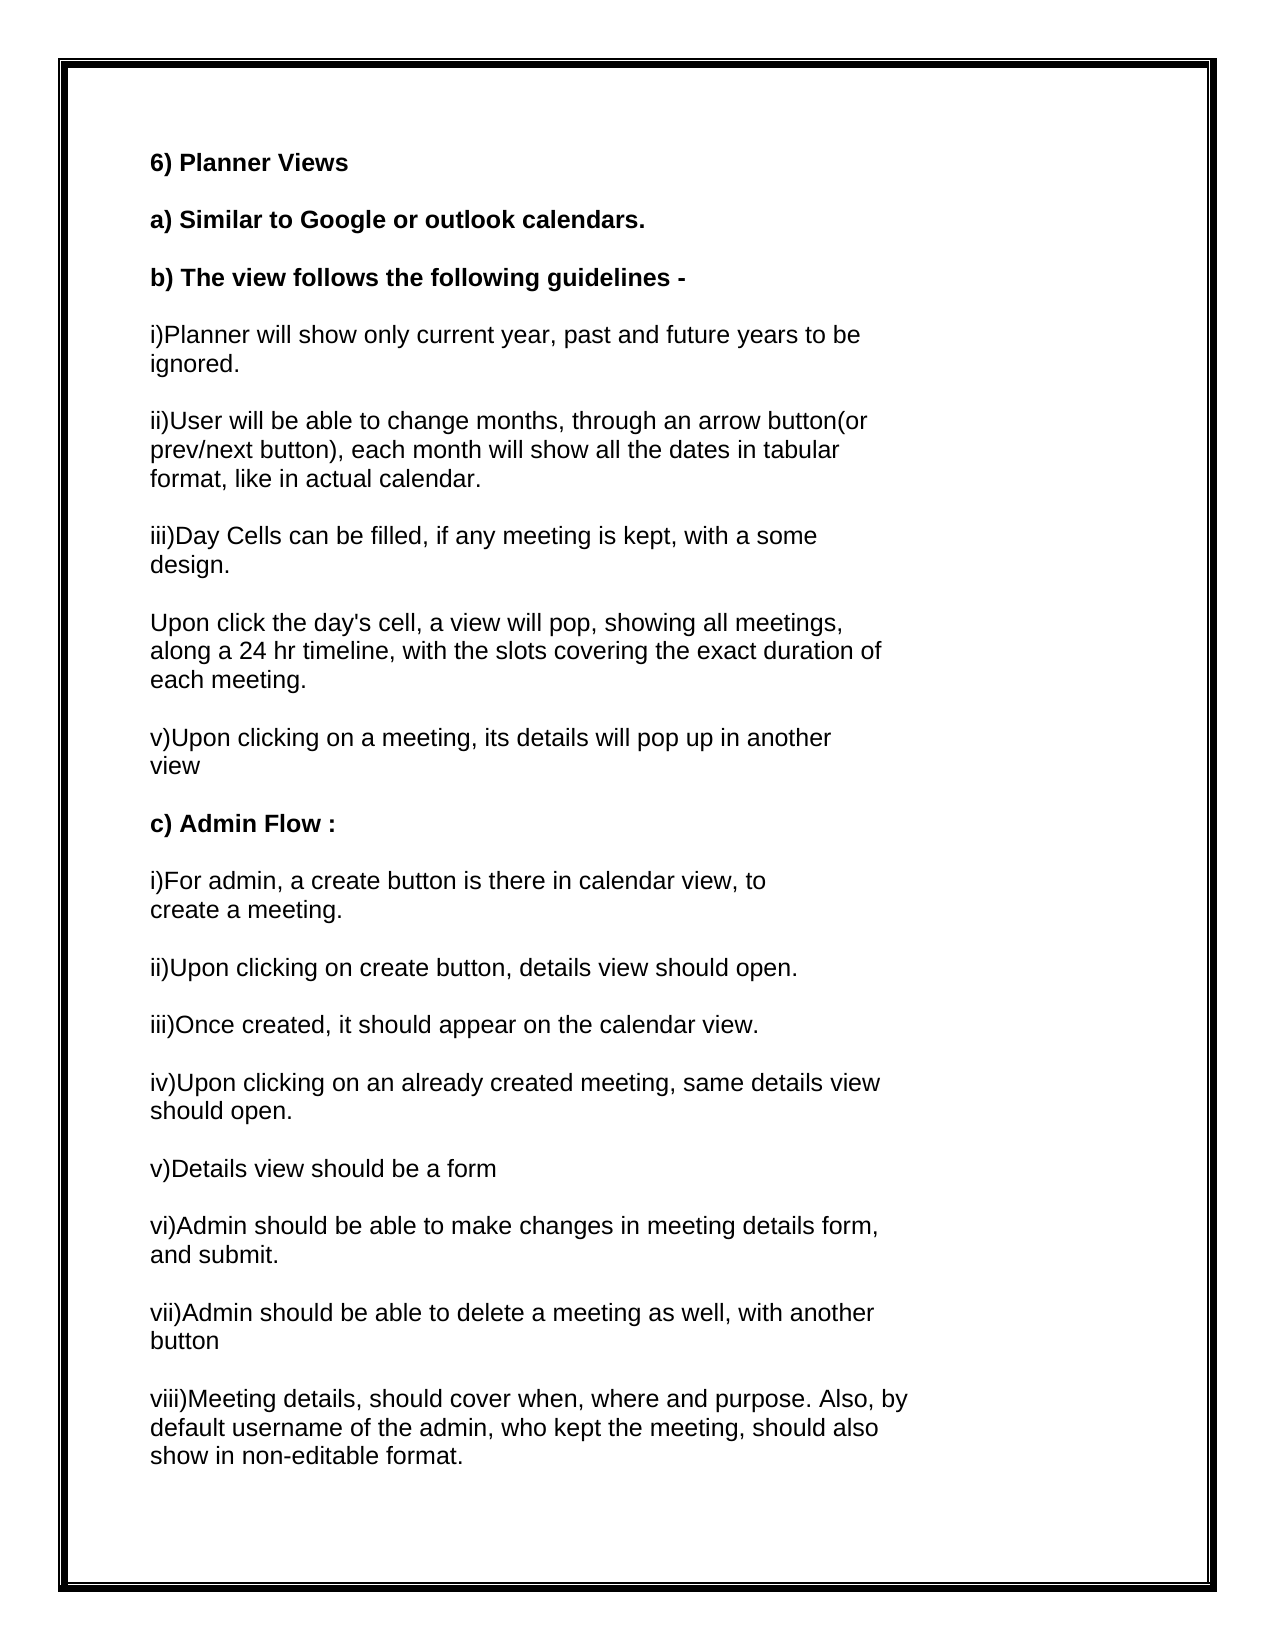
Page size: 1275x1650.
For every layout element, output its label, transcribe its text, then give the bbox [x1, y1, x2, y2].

text along a 24 hr timeline, with the slots covering the exact duration of [150, 636, 1125, 665]
text vii)Admin should be able to delete a meeting as well, with another [150, 1297, 1125, 1326]
text iii)Once created, it should appear on the calendar view. [150, 1010, 1125, 1039]
text i)For admin, a create button is there in calendar view, to [150, 866, 1125, 895]
text ii)Upon clicking on create button, details view should open. [150, 952, 1125, 981]
text v)Details view should be a form [150, 1154, 1125, 1182]
text viii)Meeting details, should cover when, where and purpose. Also, by [150, 1384, 1125, 1412]
text ignored. [150, 349, 1125, 377]
text a) Similar to Google or outlook calendars. [150, 205, 1125, 234]
text each meeting. [150, 665, 1125, 694]
text prev/next button), each month will show all the dates in tabular [150, 435, 1125, 464]
text b) The view follows the following guidelines - [150, 262, 1125, 291]
text button [150, 1326, 1125, 1355]
text create a meeting. [150, 895, 1125, 924]
text ii)User will be able to change months, through an arrow button(or [150, 406, 1125, 435]
text format, like in actual calendar. [150, 464, 1125, 492]
text show in non-editable format. [150, 1441, 1125, 1470]
text should open. [150, 1096, 1125, 1125]
text and submit. [150, 1240, 1125, 1269]
text Upon click the day's cell, a view will pop, showing all meetings, [150, 607, 1125, 636]
text c) Admin Flow​ : [150, 809, 1125, 837]
text view [150, 751, 1125, 780]
text design. [150, 550, 1125, 579]
text i)Planner will show only current year, past and future years to be [150, 320, 1125, 349]
text v)Upon clicking on a meeting, its details will pop up in another [150, 722, 1125, 751]
text 6) Planner Views [150, 147, 1125, 176]
text iv)Upon clicking on an already created meeting, same details view [150, 1067, 1125, 1096]
text iii)Day Cells can be filled, if any meeting is kept, with a some [150, 521, 1125, 550]
text default username of the admin, who kept the meeting, should also [150, 1412, 1125, 1441]
text vi)Admin should be able to make changes in meeting details form, [150, 1211, 1125, 1240]
